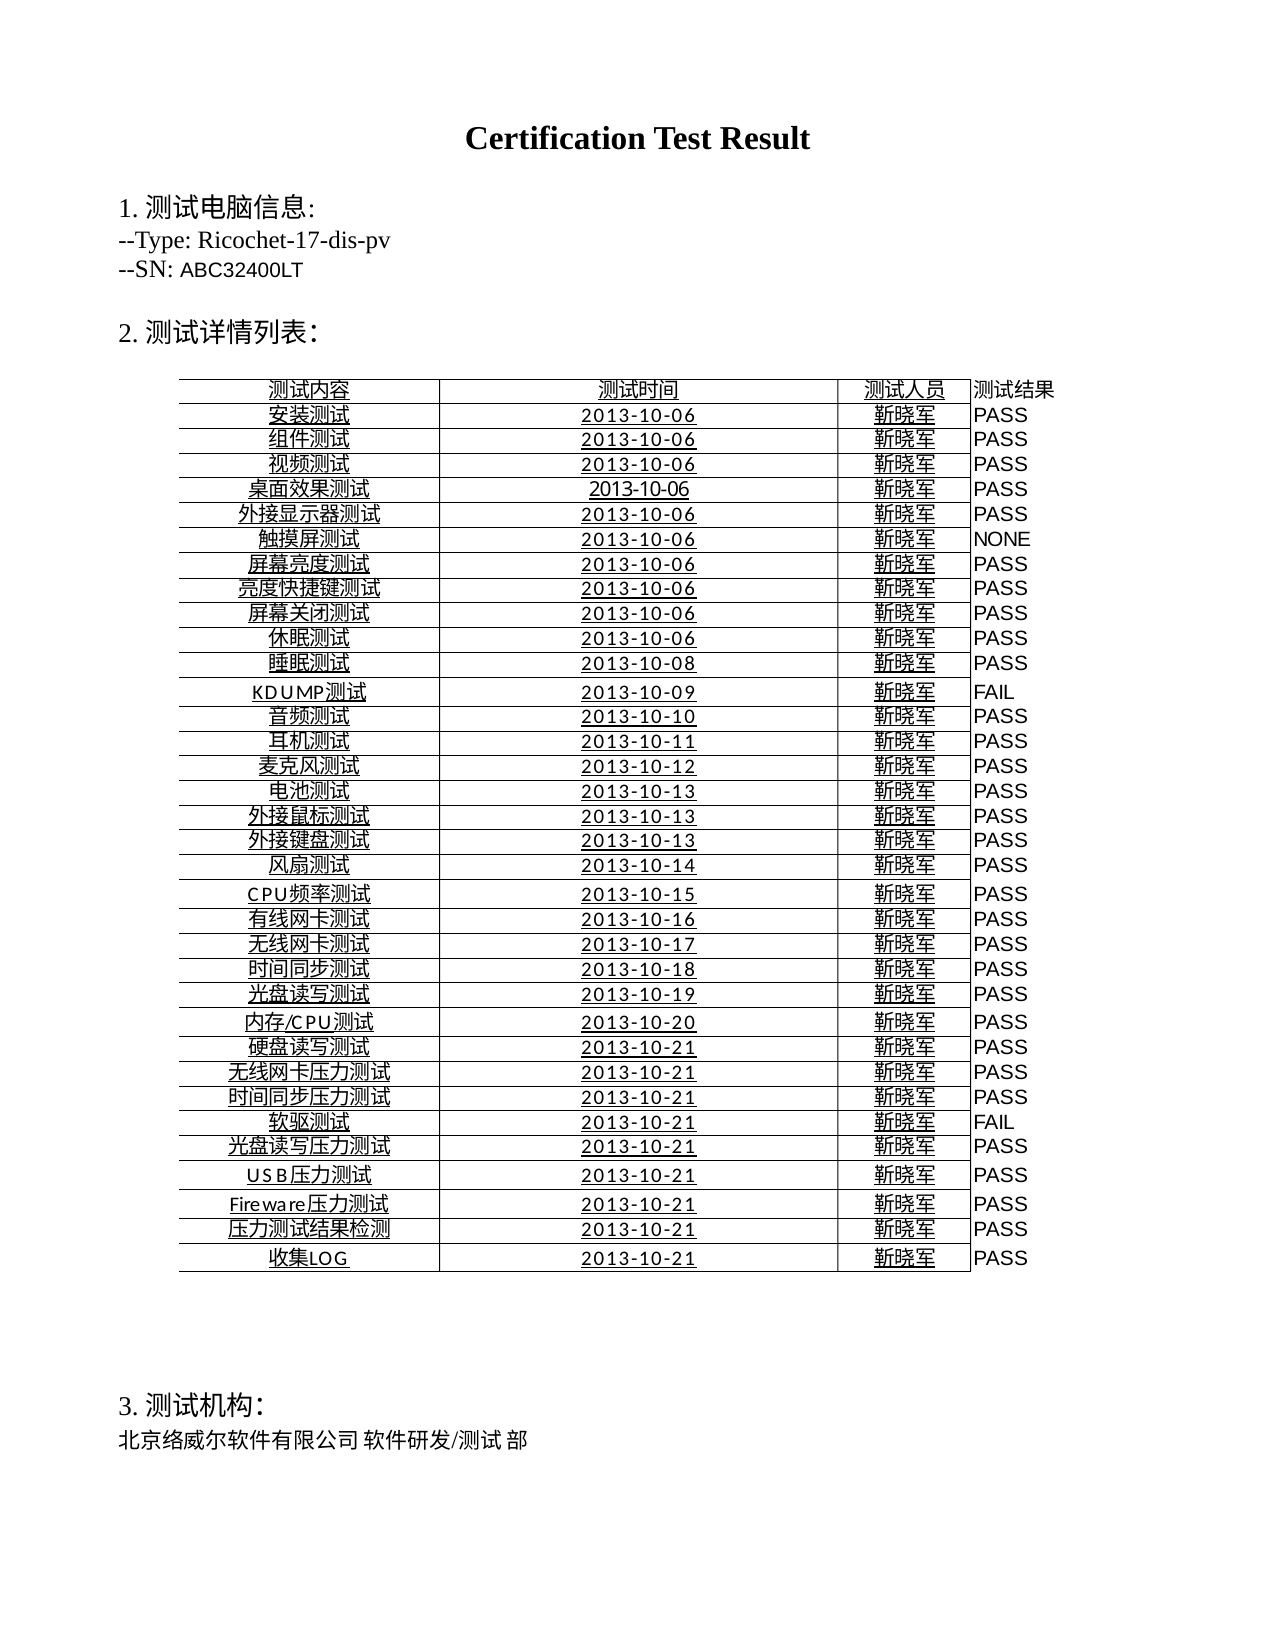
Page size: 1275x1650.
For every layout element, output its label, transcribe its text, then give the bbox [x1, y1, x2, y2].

text --Type: Ricochet-17-dis-pv [118, 225, 1157, 254]
text 3. 测试机构： [118, 1384, 1157, 1423]
text 北京络威尔软件有限公司 软件研发/测试 部 [118, 1423, 1157, 1455]
text 2. 测试详情列表： [118, 311, 1157, 351]
text 1. 测试电脑信息: [118, 186, 1157, 225]
text --SN: ABC32400LT [118, 254, 1157, 283]
